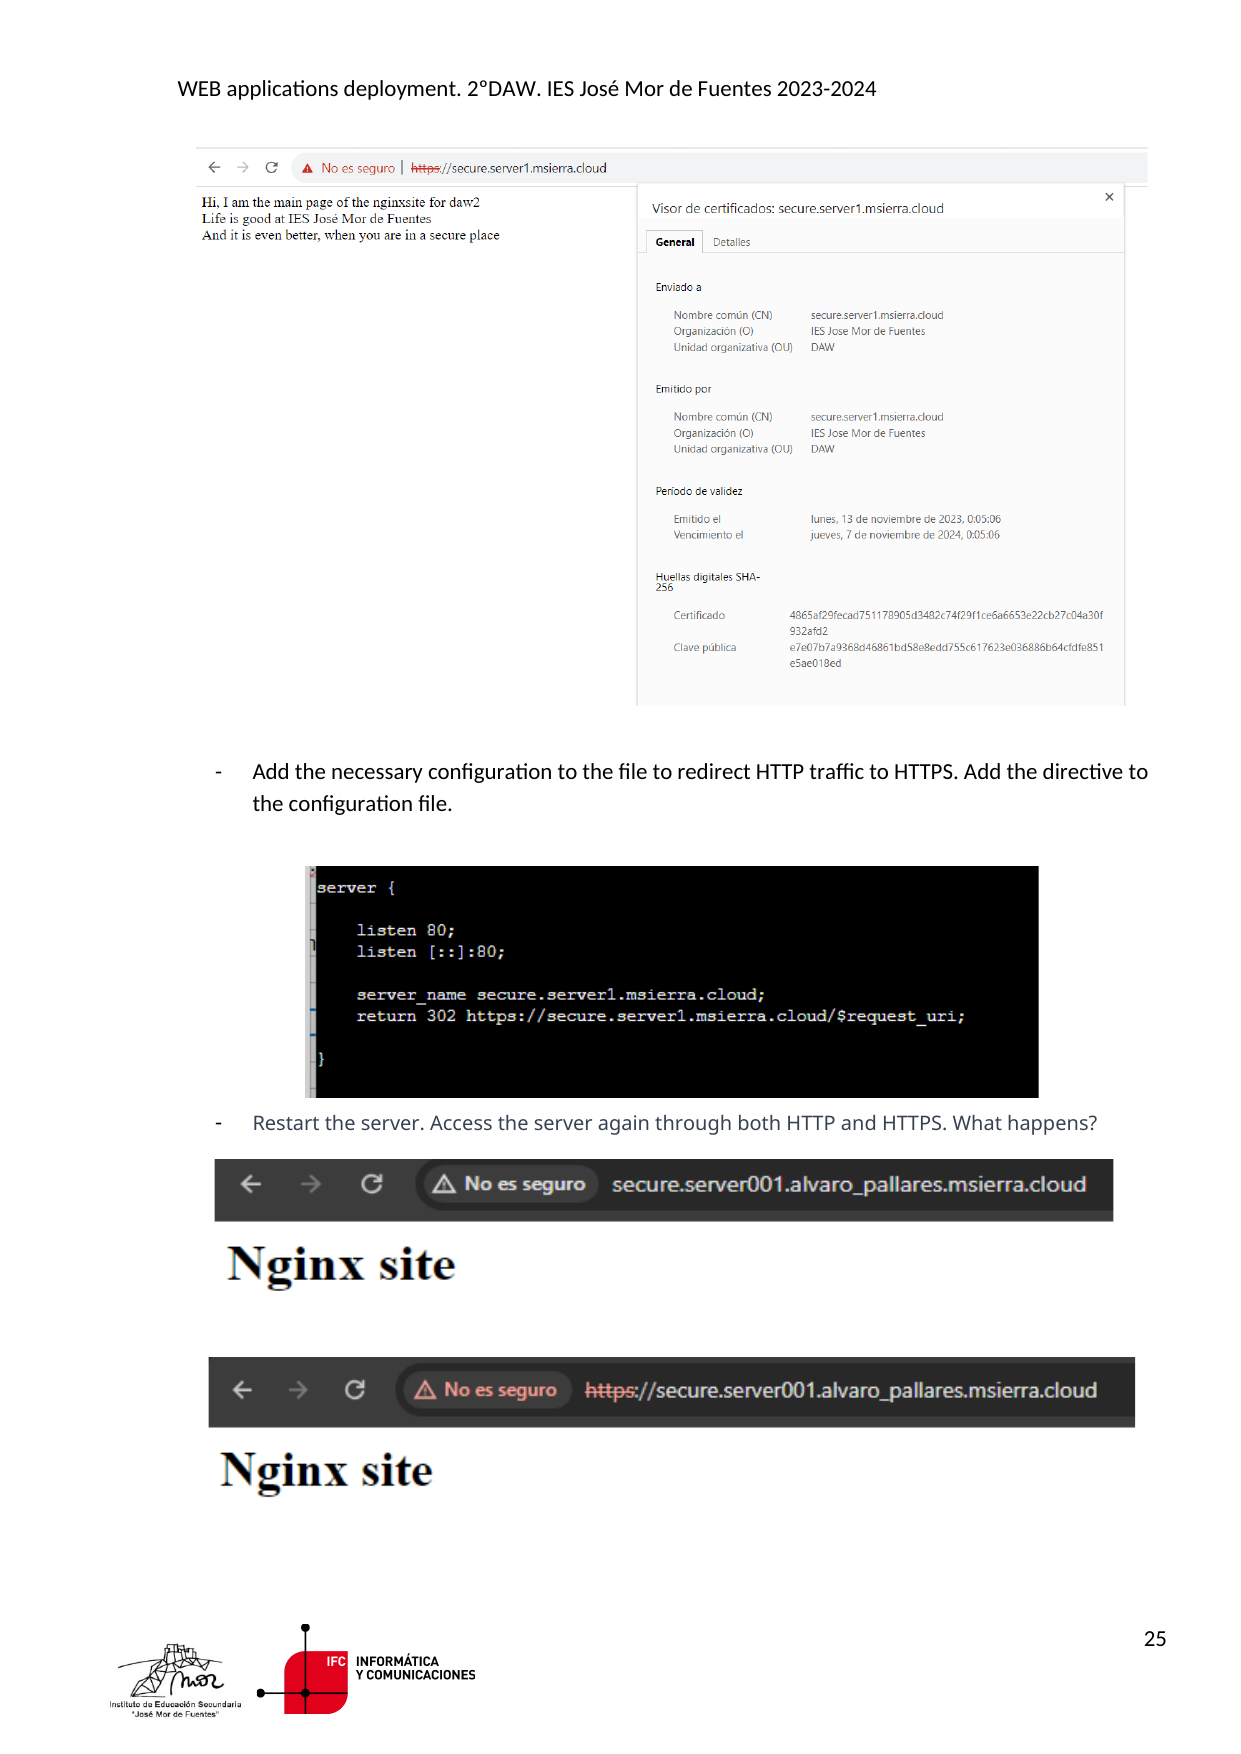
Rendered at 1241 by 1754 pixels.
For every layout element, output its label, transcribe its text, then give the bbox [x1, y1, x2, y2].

picture [256, 1624, 475, 1714]
list Add the necessary configuration to the file to redirect HTTP traffic to HTTPS. Add the directive to the configuration file. [215, 757, 1167, 817]
picture [208, 1357, 1136, 1527]
picture [305, 866, 1039, 1098]
list Restart the server. Access the server again through both HTTP and HTTPS. What happens? [215, 1108, 1167, 1136]
picture [214, 1159, 1114, 1324]
picture [196, 147, 1148, 706]
picture [100, 1631, 249, 1736]
